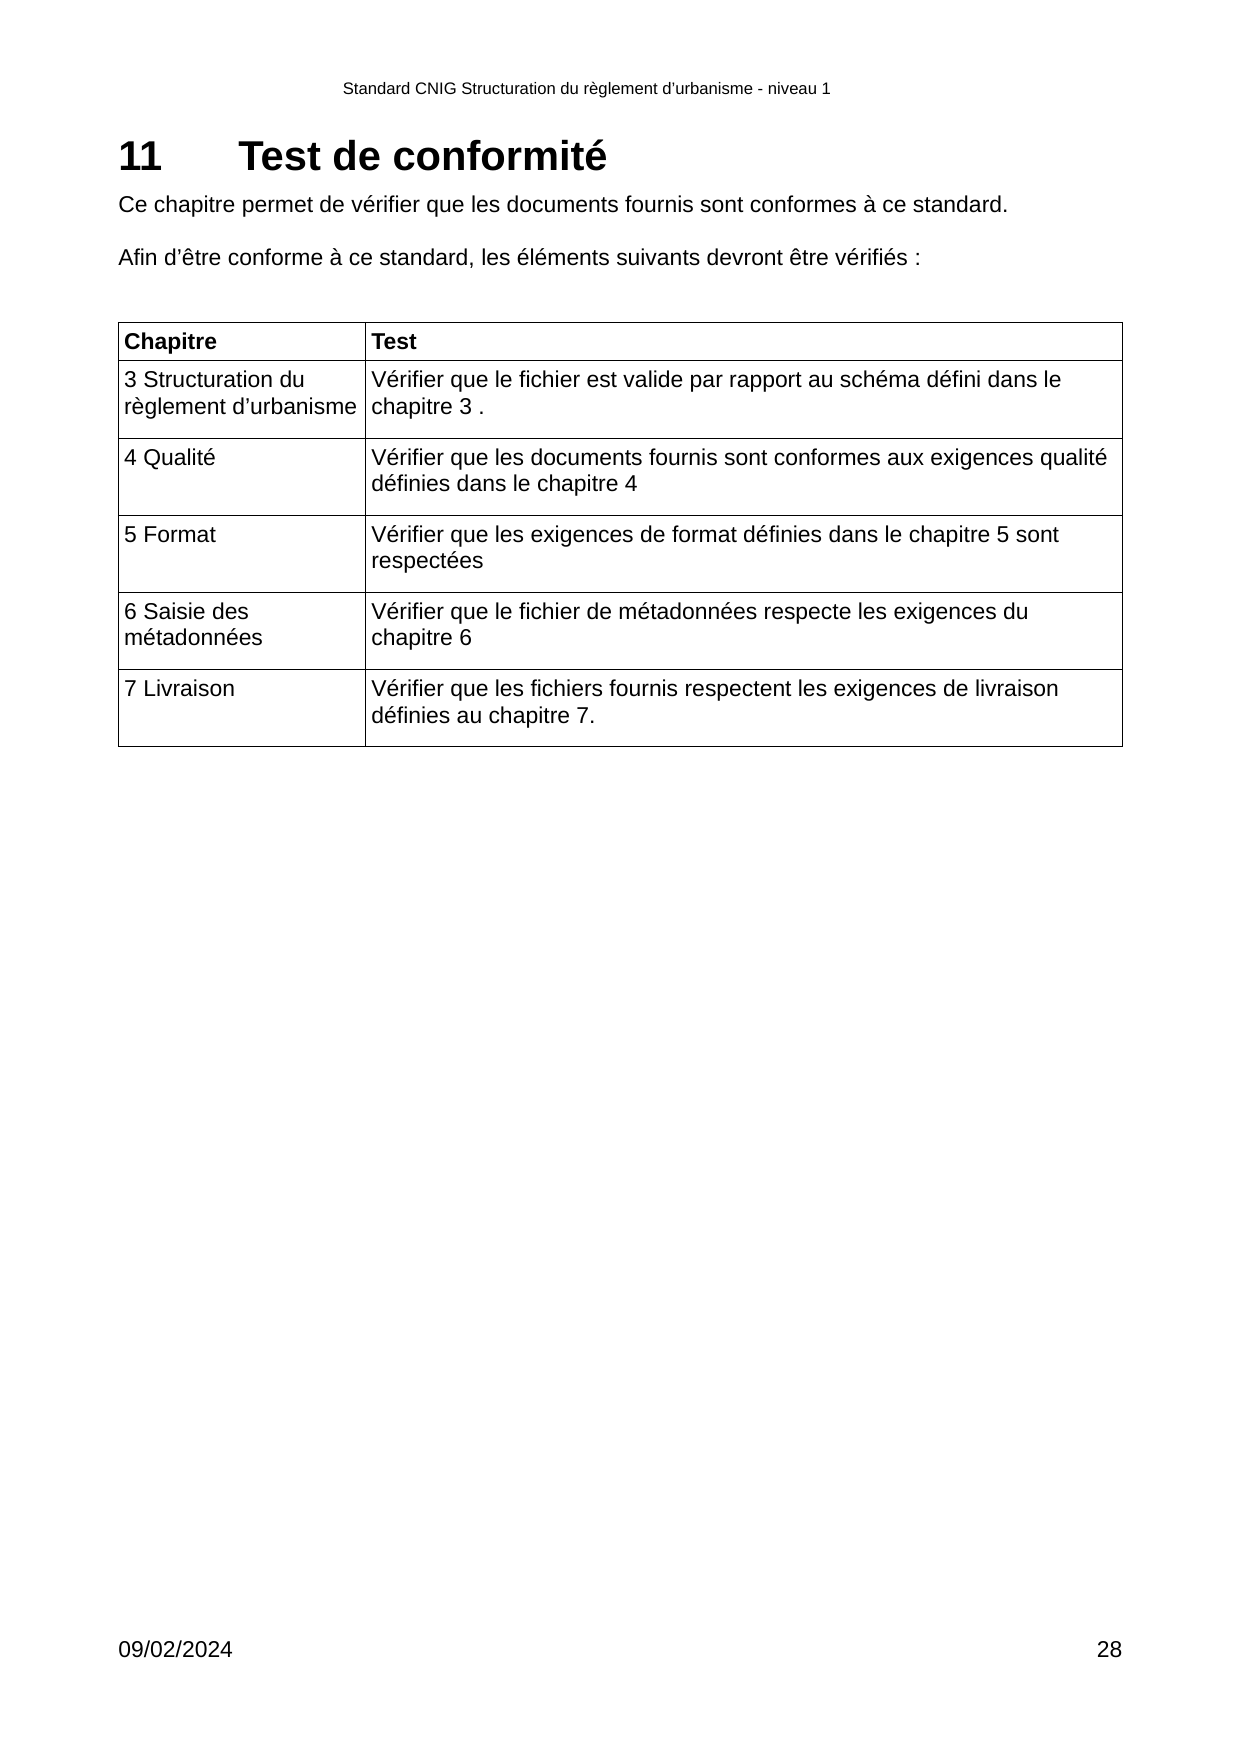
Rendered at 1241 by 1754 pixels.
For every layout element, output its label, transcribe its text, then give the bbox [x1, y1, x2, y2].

text Afin d’être conforme à ce standard, les éléments suivants devront être vérifiés : [118, 244, 1122, 271]
table_cell Vérifier que les fichiers fournis respectent les exigences de livraison définies au chapitre 7. [366, 670, 1122, 746]
table_header Chapitre [119, 323, 365, 360]
table_cell 6 Saisie des métadonnées [119, 593, 365, 669]
table_cell Vérifier que les documents fournis sont conformes aux exigences qualité définies dans le chapitre 4 [366, 439, 1122, 514]
text Ce chapitre permet de vérifier que les documents fournis sont conformes à ce standard. [118, 191, 1122, 218]
table_cell Vérifier que le fichier est valide par rapport au schéma défini dans le chapitre 3 . [366, 361, 1122, 437]
table_header Test [366, 323, 1122, 360]
table_cell 7 Livraison [119, 670, 365, 746]
table_cell 3 Structuration du règlement d’urbanisme [119, 361, 365, 437]
table_cell 5 Format [119, 516, 365, 592]
table_cell 4 Qualité [119, 439, 365, 514]
table_cell Vérifier que les exigences de format définies dans le chapitre 5 sont respectées [366, 516, 1122, 592]
table_cell Vérifier que le fichier de métadonnées respecte les exigences du chapitre 6 [366, 593, 1122, 669]
subtitle Test de conformité [118, 131, 1122, 179]
